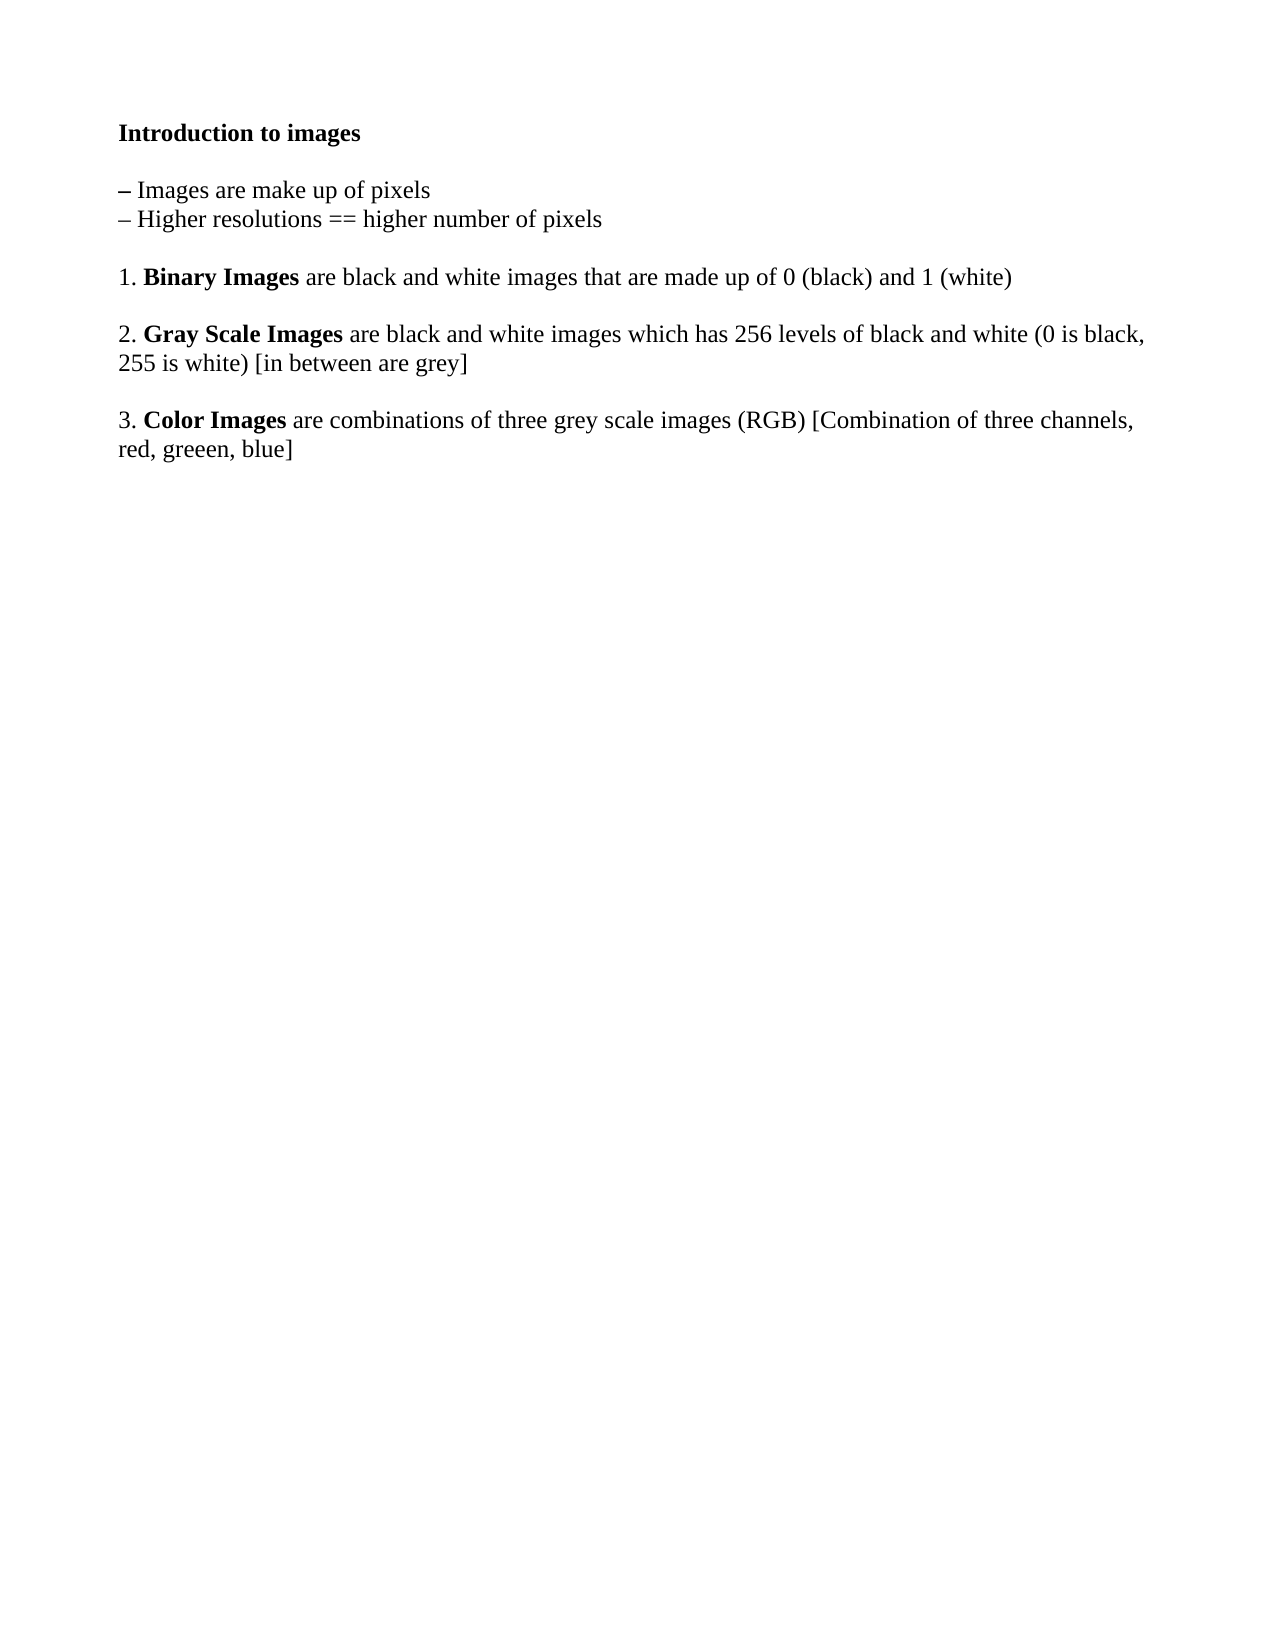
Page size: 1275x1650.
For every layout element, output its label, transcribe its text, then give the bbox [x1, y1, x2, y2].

text – Higher resolutions == higher number of pixels [118, 204, 1157, 233]
text – Images are make up of pixels [118, 176, 1157, 204]
text 1. Binary Images are black and white images that are made up of 0 (black) and 1 (white) [118, 262, 1157, 291]
text Introduction to images [118, 118, 1157, 147]
text 3. Color Images are combinations of three grey scale images (RGB) [Combination of three channels, red, greeen, blue] [118, 406, 1157, 463]
text 2. Gray Scale Images are black and white images which has 256 levels of black and white (0 is black, 255 is white) [in between are grey] [118, 319, 1157, 377]
